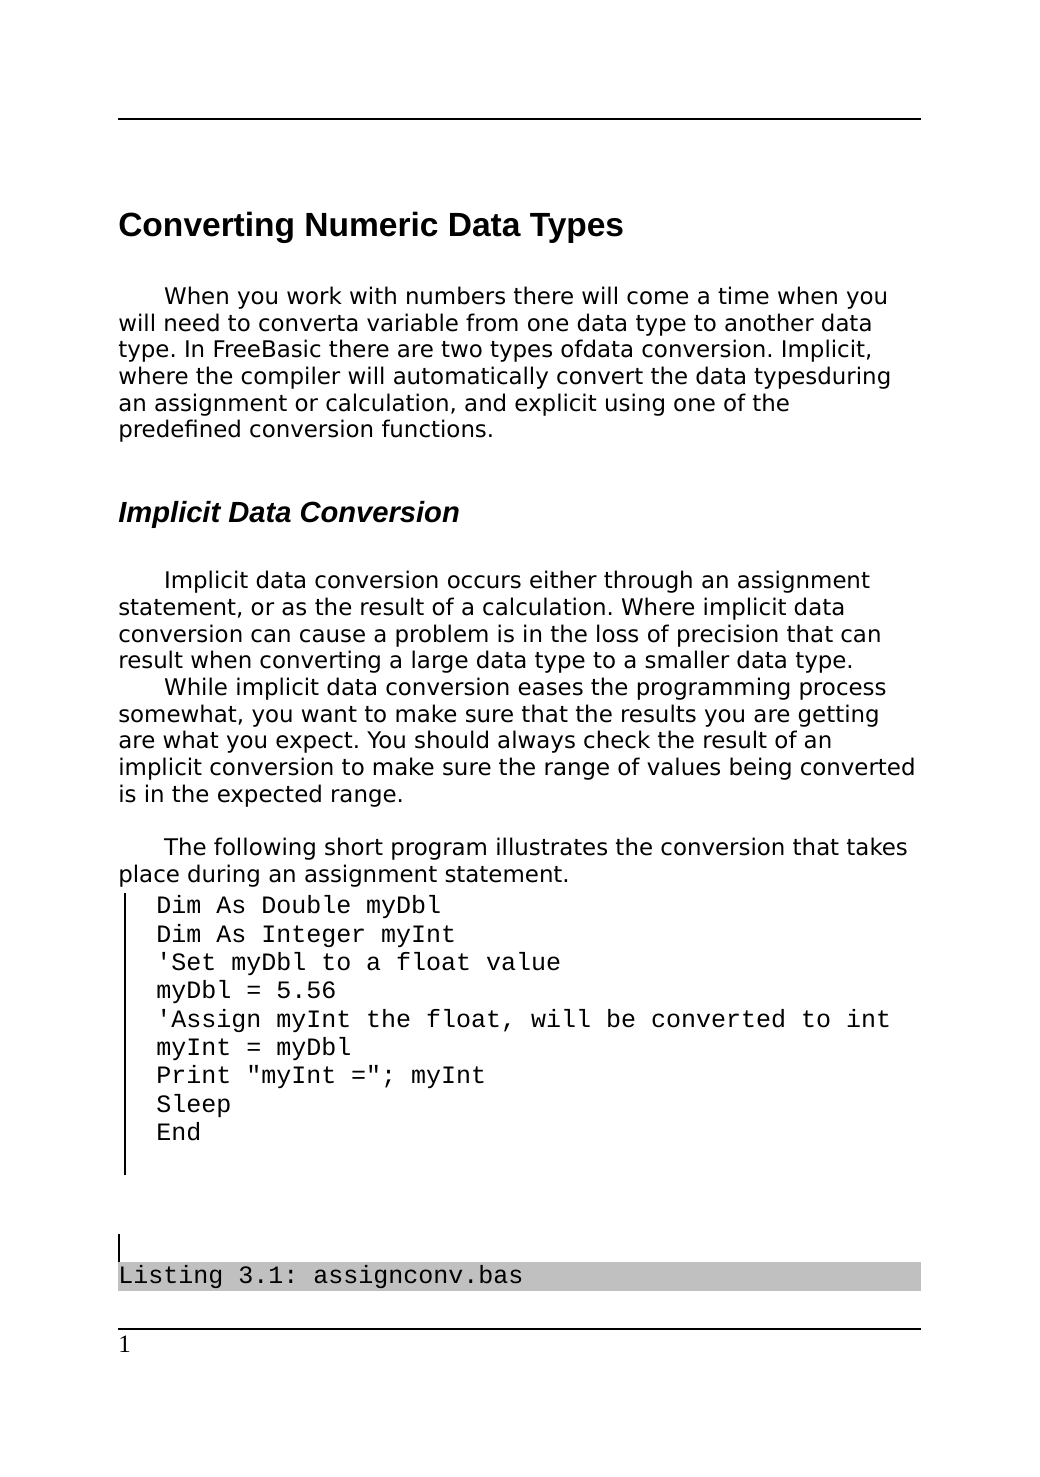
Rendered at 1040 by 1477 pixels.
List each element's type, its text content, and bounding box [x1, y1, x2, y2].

text When you work with numbers there will come a time when you will need to converta variable from one data type to another data type. In FreeBasic there are two types ofdata conversion. Implicit, where the compiler will automatically convert the data typesduring an assignment or calculation, and explicit using one of the predefined conversion functions. [118, 283, 921, 443]
text While implicit data conversion eases the programming process somewhat, you want to make sure that the results you are getting are what you expect. You should always check the result of an implicit conversion to make sure the range of values being converted is in the expected range. [118, 674, 921, 807]
text The following short program illustrates the conversion that takes place during an assignment statement. [118, 834, 921, 887]
subtitle Converting Numeric Data Types [118, 205, 921, 244]
subtitle Implicit Data Conversion [118, 495, 921, 528]
text Implicit data conversion occurs either through an assignment statement, or as the result of a calculation. Where implicit data conversion can cause a problem is in the loss of precision that can result when converting a large data type to a smaller data type. [118, 567, 921, 674]
table_header Dim As Double myDbl Dim As Integer myInt 'Set myDbl to a float value myDbl = 5.56 'Assign myInt the float, will be converted to int myInt = myDbl Print "myInt ="; myInt Sleep End [118, 888, 921, 1181]
text Listing 3.1: assignconv.bas [118, 1262, 921, 1291]
